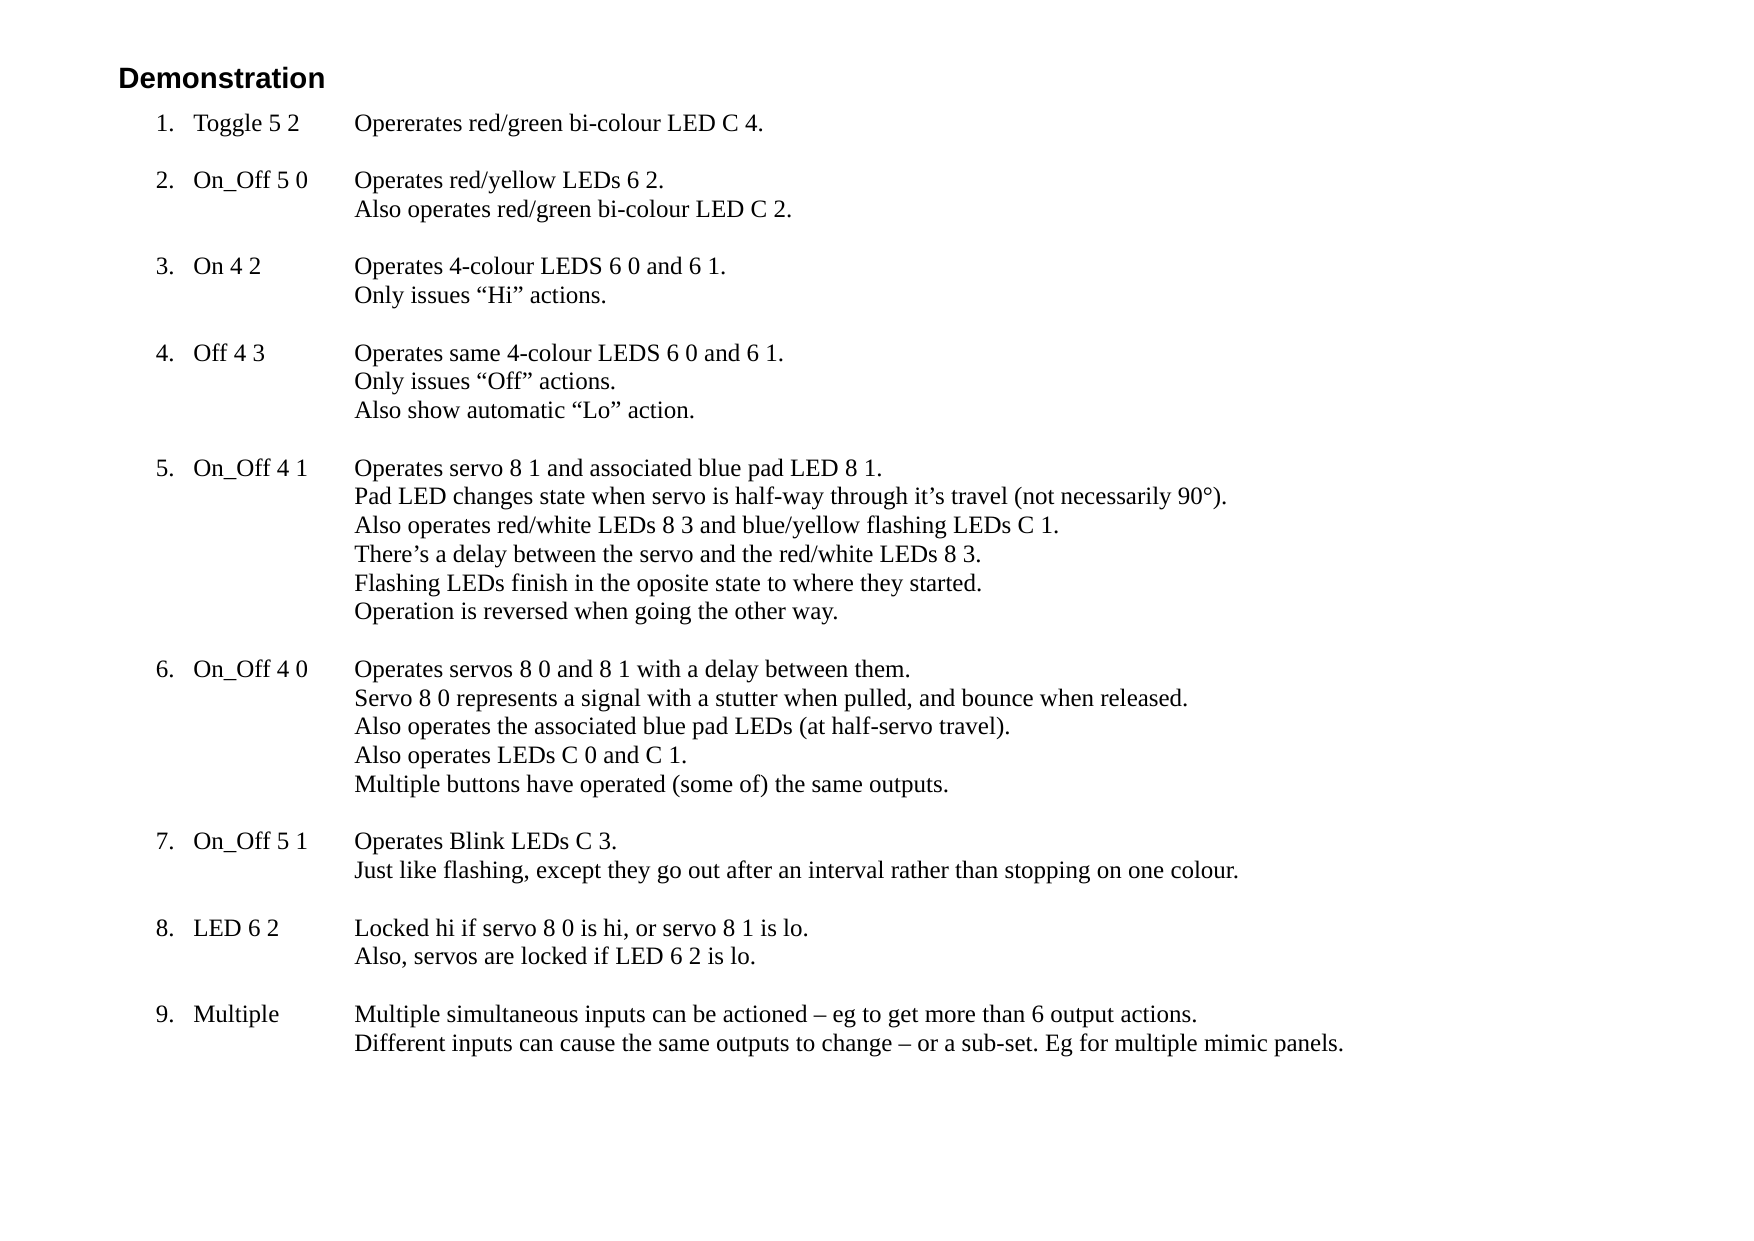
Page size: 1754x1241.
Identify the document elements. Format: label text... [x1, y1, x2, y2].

subtitle Demonstration [118, 61, 1636, 95]
list On_Off 4 1 Operates servo 8 1 and associated blue pad LED 8 1. Pad LED changes state when servo is half-way through it’s travel (not necessarily 90°). Also operates red/white LEDs 8 3 and blue/yellow flashing LEDs C 1. There’s a delay between the servo and the red/white LEDs 8 3. Flashing LEDs finish in the oposite state to where they started. Operation is reversed when going the other way. [156, 453, 1636, 654]
list Multiple Multiple simultaneous inputs can be actioned – eg to get more than 6 output actions. Different inputs can cause the same outputs to change – or a sub-set. Eg for multiple mimic panels. [156, 999, 1636, 1085]
list LED 6 2 Locked hi if servo 8 0 is hi, or servo 8 1 is lo. Also, servos are locked if LED 6 2 is lo. [156, 913, 1636, 999]
list On_Off 5 0 Operates red/yellow LEDs 6 2. Also operates red/green bi-colour LED C 2. [156, 165, 1636, 251]
list On_Off 5 1 Operates Blink LEDs C 3. Just like flashing, except they go out after an interval rather than stopping on one colour. [156, 826, 1636, 913]
list On 4 2 Operates 4-colour LEDS 6 0 and 6 1. Only issues “Hi” actions. [156, 251, 1636, 338]
list Off 4 3 Operates same 4-colour LEDS 6 0 and 6 1. Only issues “Off” actions. Also show automatic “Lo” action. [156, 338, 1636, 453]
list Toggle 5 2 Opererates red/green bi-colour LED C 4. [156, 108, 1636, 165]
list On_Off 4 0 Operates servos 8 0 and 8 1 with a delay between them. Servo 8 0 represents a signal with a stutter when pulled, and bounce when released. Also operates the associated blue pad LEDs (at half-servo travel). Also operates LEDs C 0 and C 1. Multiple buttons have operated (some of) the same outputs. [156, 654, 1636, 826]
